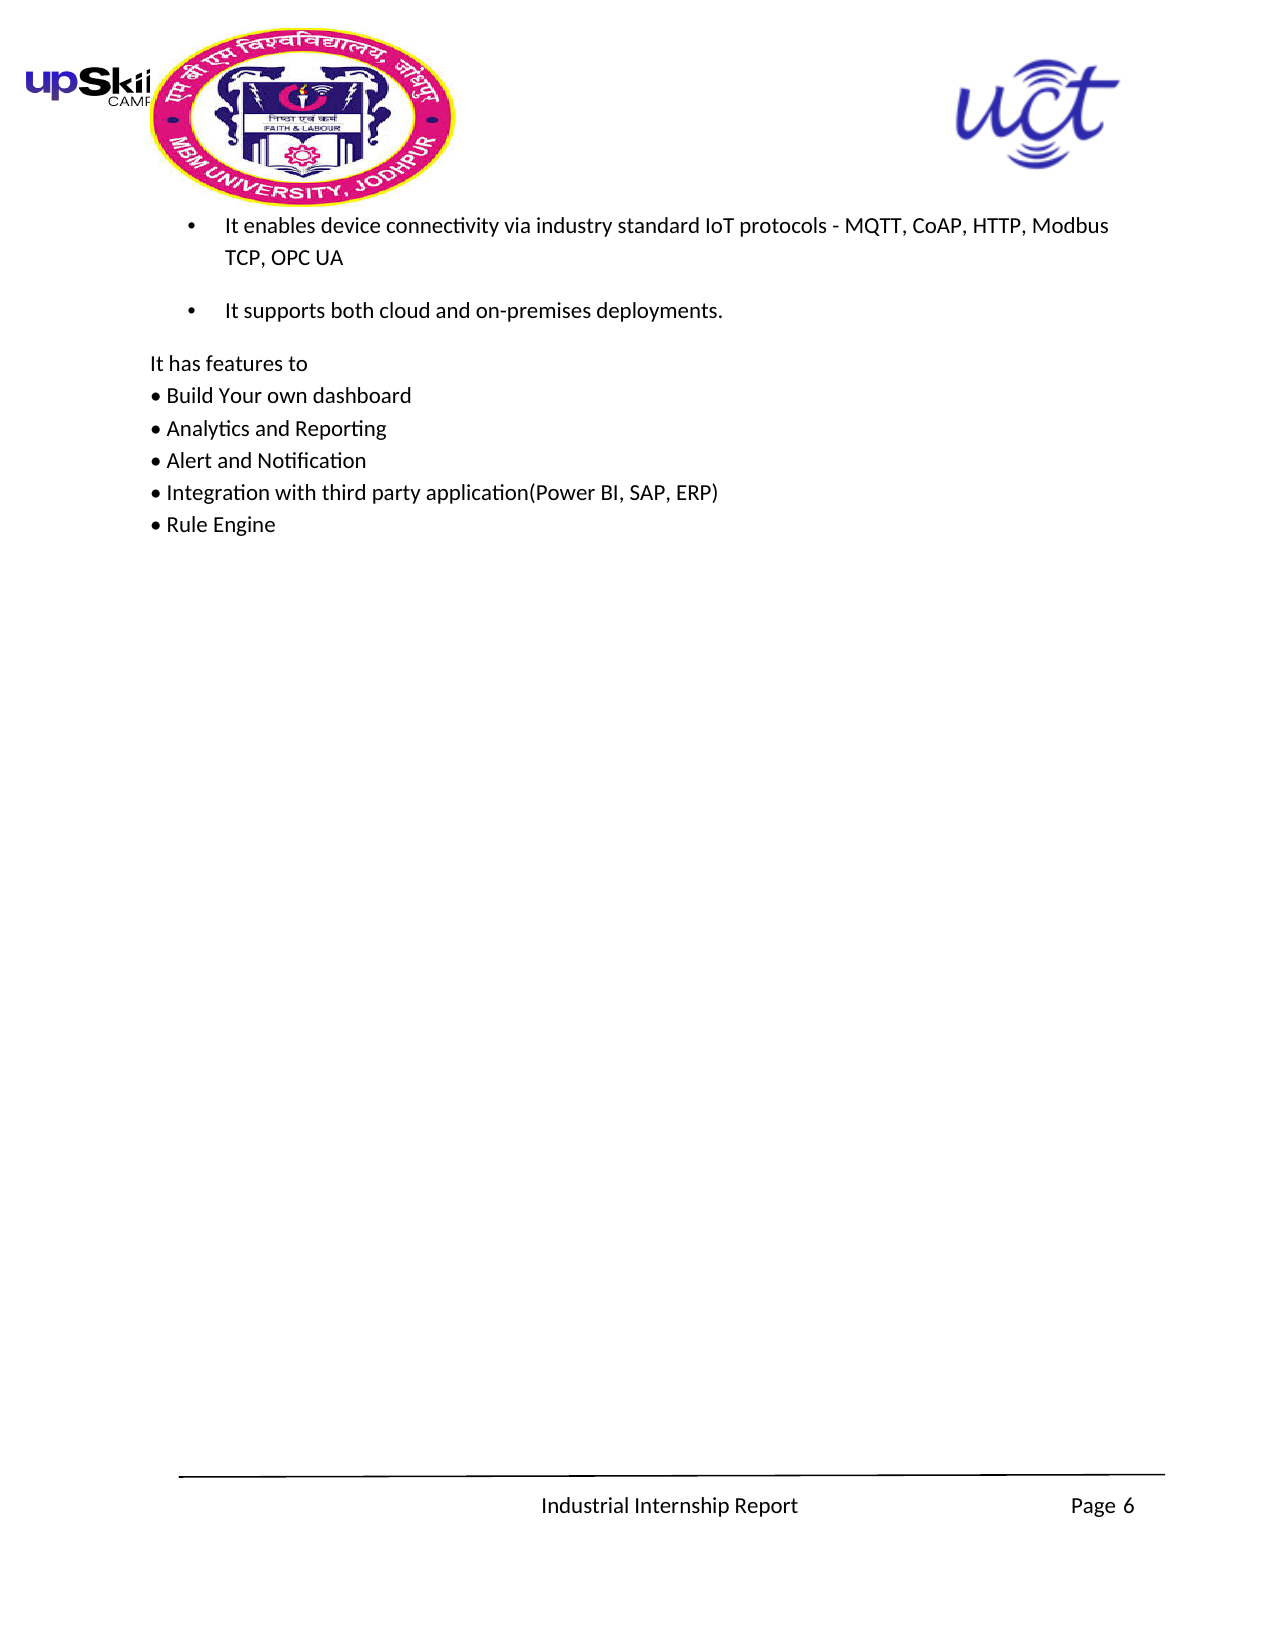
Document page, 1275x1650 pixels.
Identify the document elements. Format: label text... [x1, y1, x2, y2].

list It enables device connectivity via industry standard IoT protocols - MQTT, CoAP, HTTP, Modbus TCP, OPC UA [187, 199, 1134, 271]
text It has features to • Build Your own dashboard • Analytics and Reporting • Alert and Notification • Integration with third party application(Power BI, SAP, ERP) • Rule Engine [150, 349, 1134, 538]
list It supports both cloud and on-premises deployments. [187, 296, 1134, 324]
